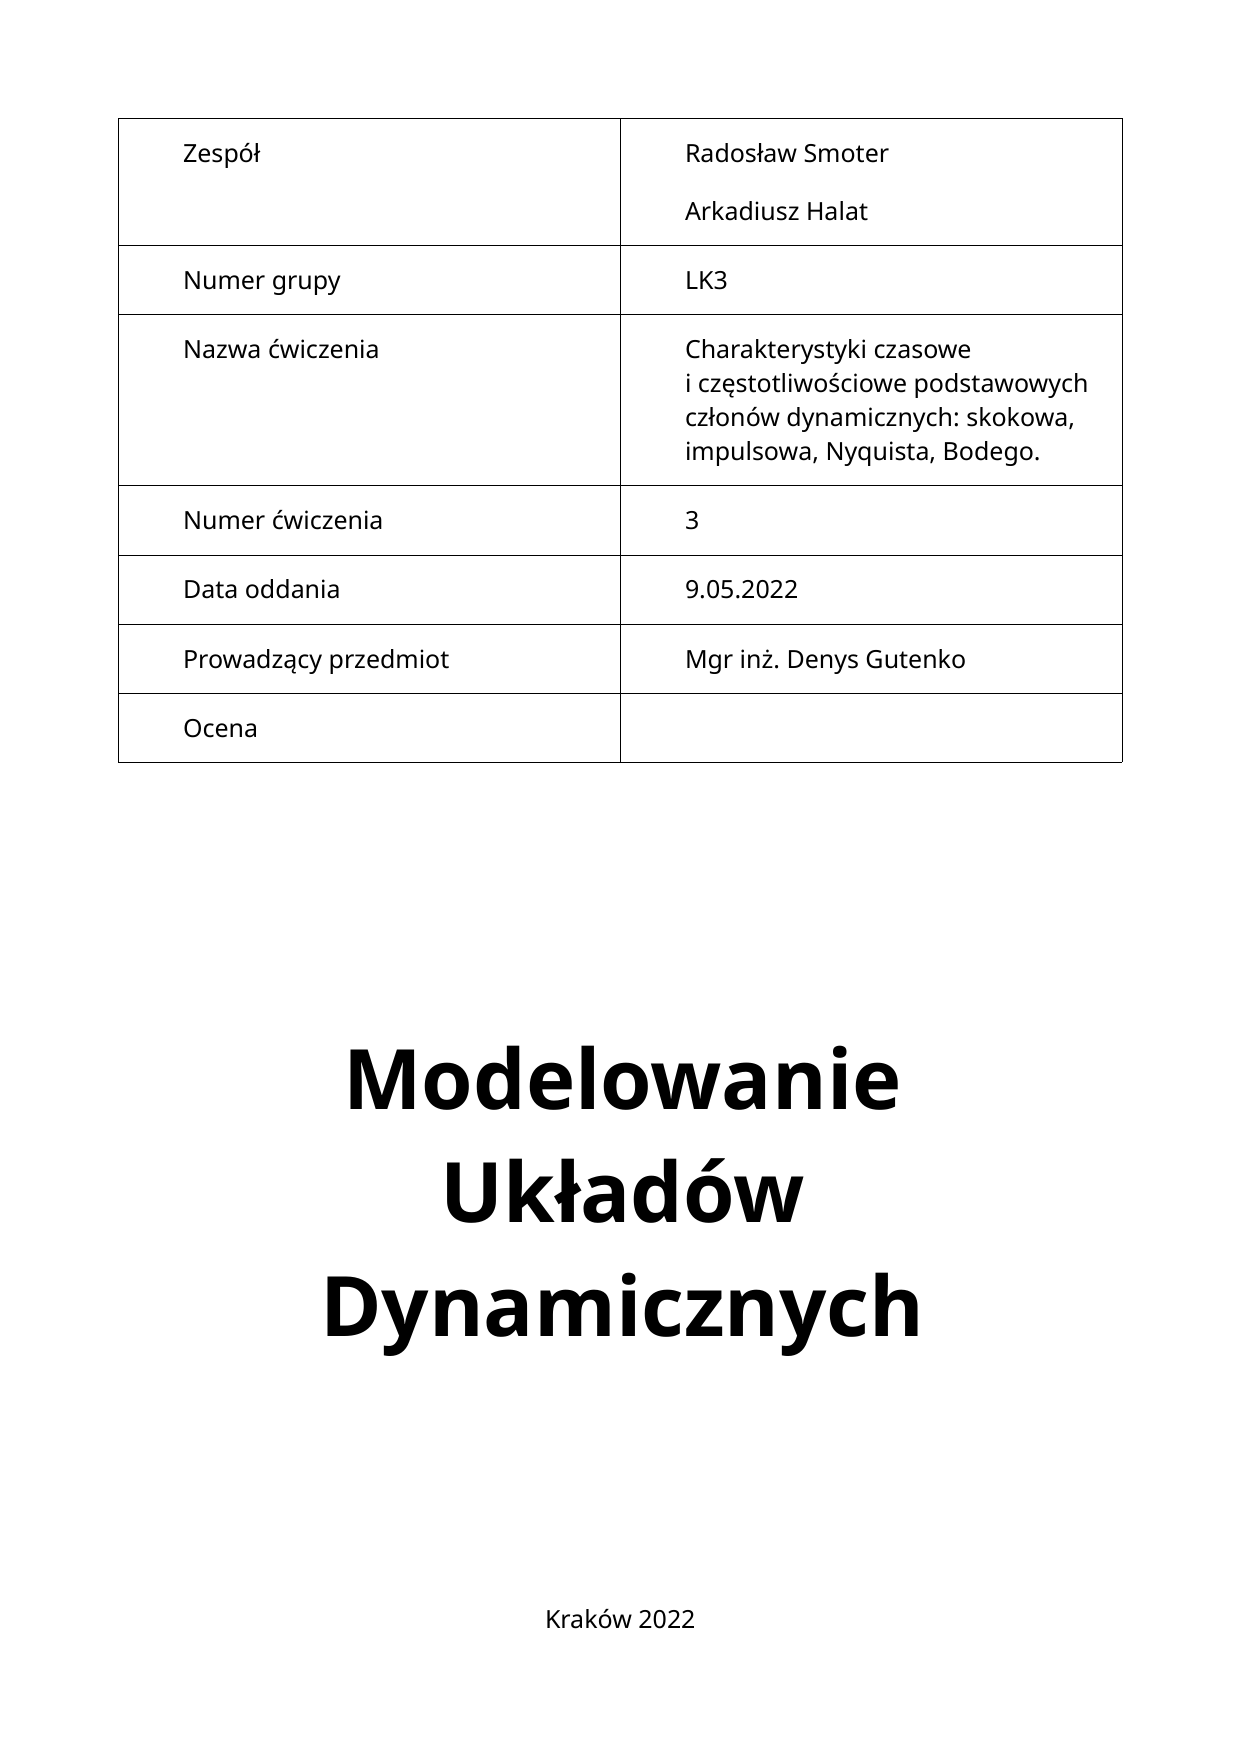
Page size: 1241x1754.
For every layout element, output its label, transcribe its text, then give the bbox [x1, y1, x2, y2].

table_header Radosław Smoter Arkadiusz Halat [621, 119, 1122, 245]
table_cell Numer ćwiczenia [119, 486, 620, 554]
table_cell Prowadzący przedmiot [119, 625, 620, 693]
table_cell 3 [621, 486, 1122, 554]
table_cell Ocena [119, 694, 620, 762]
table_cell Charakterystyki czasowe i częstotliwościowe podstawowych członów dynamicznych: skokowa, impulsowa, Nyquista, Bodego. [621, 315, 1122, 485]
table_cell LK3 [621, 246, 1122, 314]
table_cell Nazwa ćwiczenia [119, 315, 620, 485]
table_cell 9.05.2022 [621, 556, 1122, 624]
table_cell Numer grupy [119, 246, 620, 314]
table_cell Data oddania [119, 556, 620, 624]
table_header Zespół [119, 119, 620, 245]
table_cell [621, 694, 1122, 762]
table_cell Mgr inż. Denys Gutenko [621, 625, 1122, 693]
